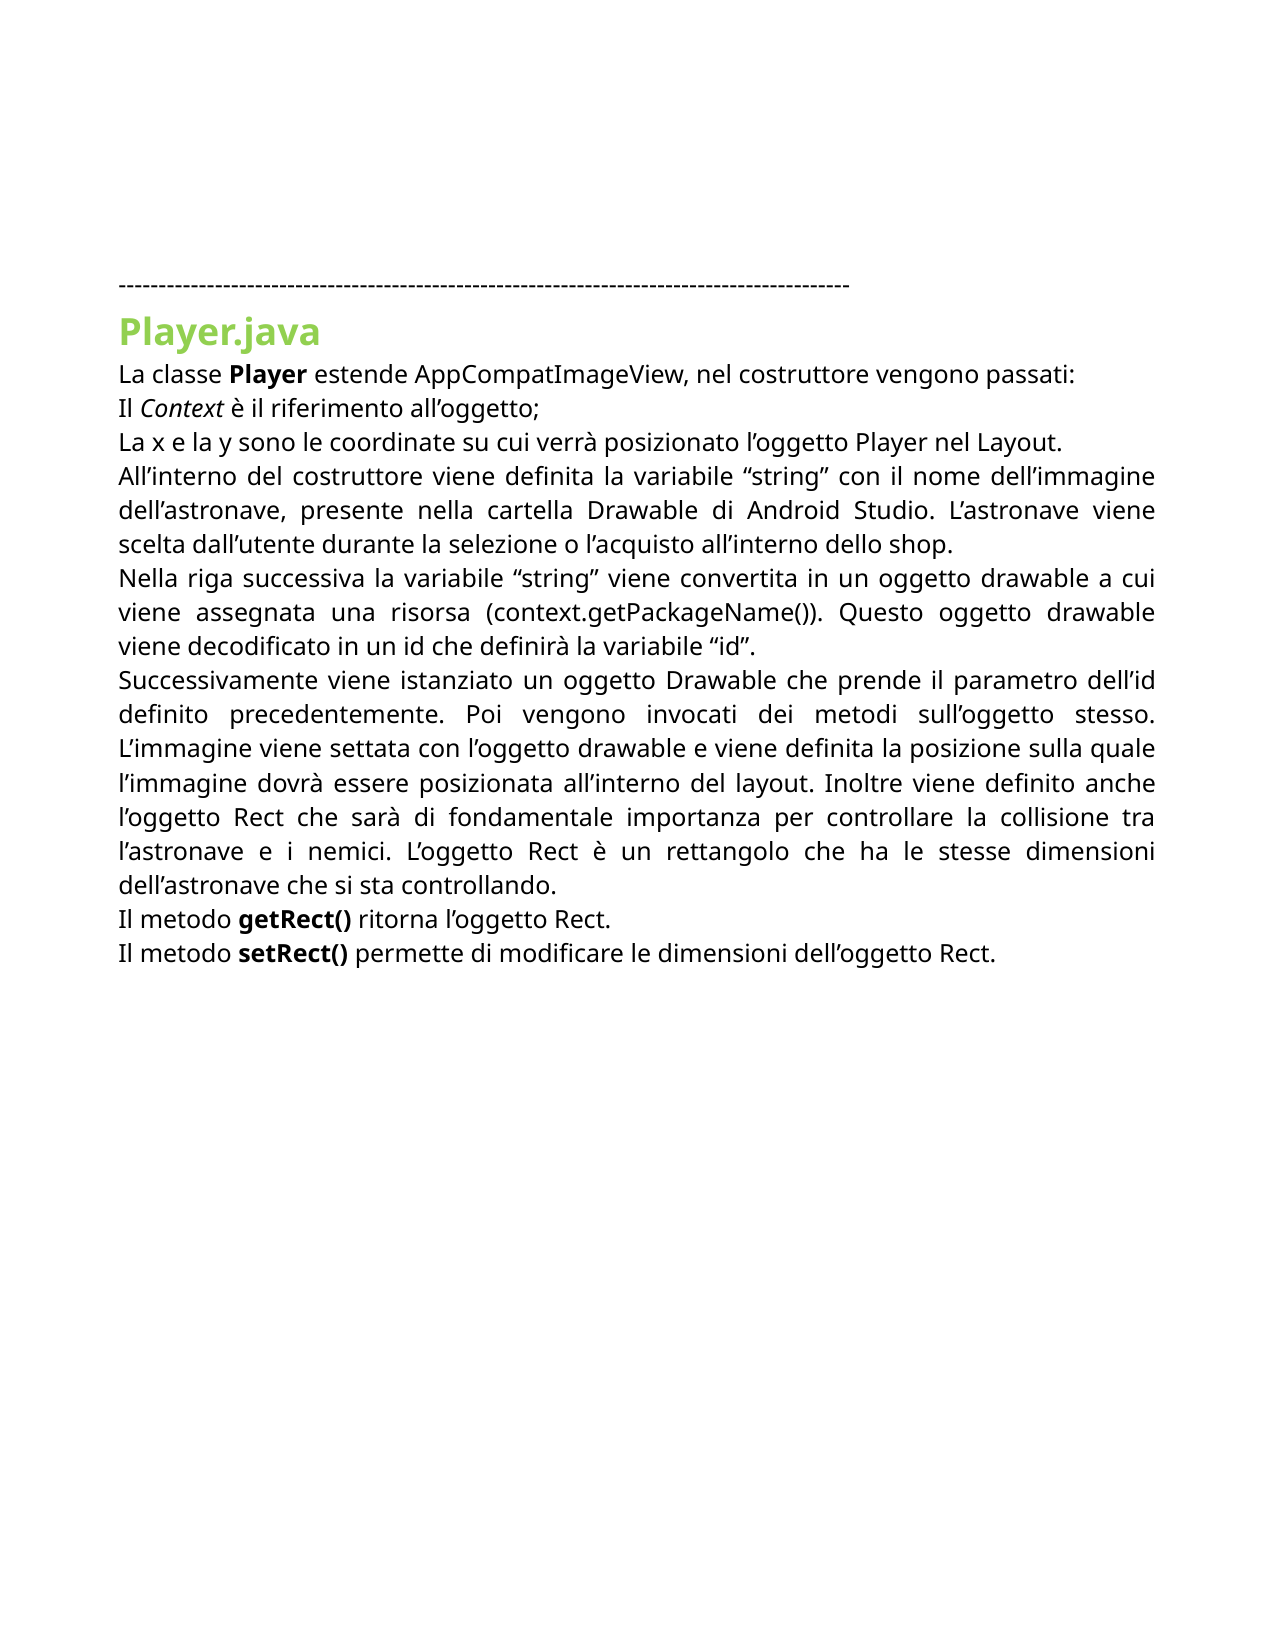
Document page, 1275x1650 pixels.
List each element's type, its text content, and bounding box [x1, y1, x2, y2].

text ------------------------------------------------------------------------------------------- [118, 267, 1157, 301]
text La classe Player estende AppCompatImageView, nel costruttore vengono passati: [118, 356, 1157, 391]
text All’interno del costruttore viene definita la variabile “string” con il nome dell’immagine dell’astronave, presente nella cartella Drawable di Android Studio. L’astronave viene scelta dall’utente durante la selezione o l’acquisto all’interno dello shop. [118, 459, 1157, 561]
text Nella riga successiva la variabile “string” viene convertita in un oggetto drawable a cui viene assegnata una risorsa (context.getPackageName()). Questo oggetto drawable viene decodificato in un id che definirà la variabile “id”. [118, 561, 1157, 663]
text Il metodo getRect() ritorna l’oggetto Rect. [118, 901, 1157, 936]
text Il metodo setRect() permette di modificare le dimensioni dell’oggetto Rect. [118, 936, 1157, 969]
text Il Context è il riferimento all’oggetto; [118, 391, 1157, 424]
subtitle Player.java [118, 305, 1157, 356]
text La x e la y sono le coordinate su cui verrà posizionato l’oggetto Player nel Layout. [118, 424, 1157, 459]
text Successivamente viene istanziato un oggetto Drawable che prende il parametro dell’id definito precedentemente. Poi vengono invocati dei metodi sull’oggetto stesso. L’immagine viene settata con l’oggetto drawable e viene definita la posizione sulla quale l’immagine dovrà essere posizionata all’interno del layout. Inoltre viene definito anche l’oggetto Rect che sarà di fondamentale importanza per controllare la collisione tra l’astronave e i nemici. L’oggetto Rect è un rettangolo che ha le stesse dimensioni dell’astronave che si sta controllando. [118, 663, 1157, 901]
